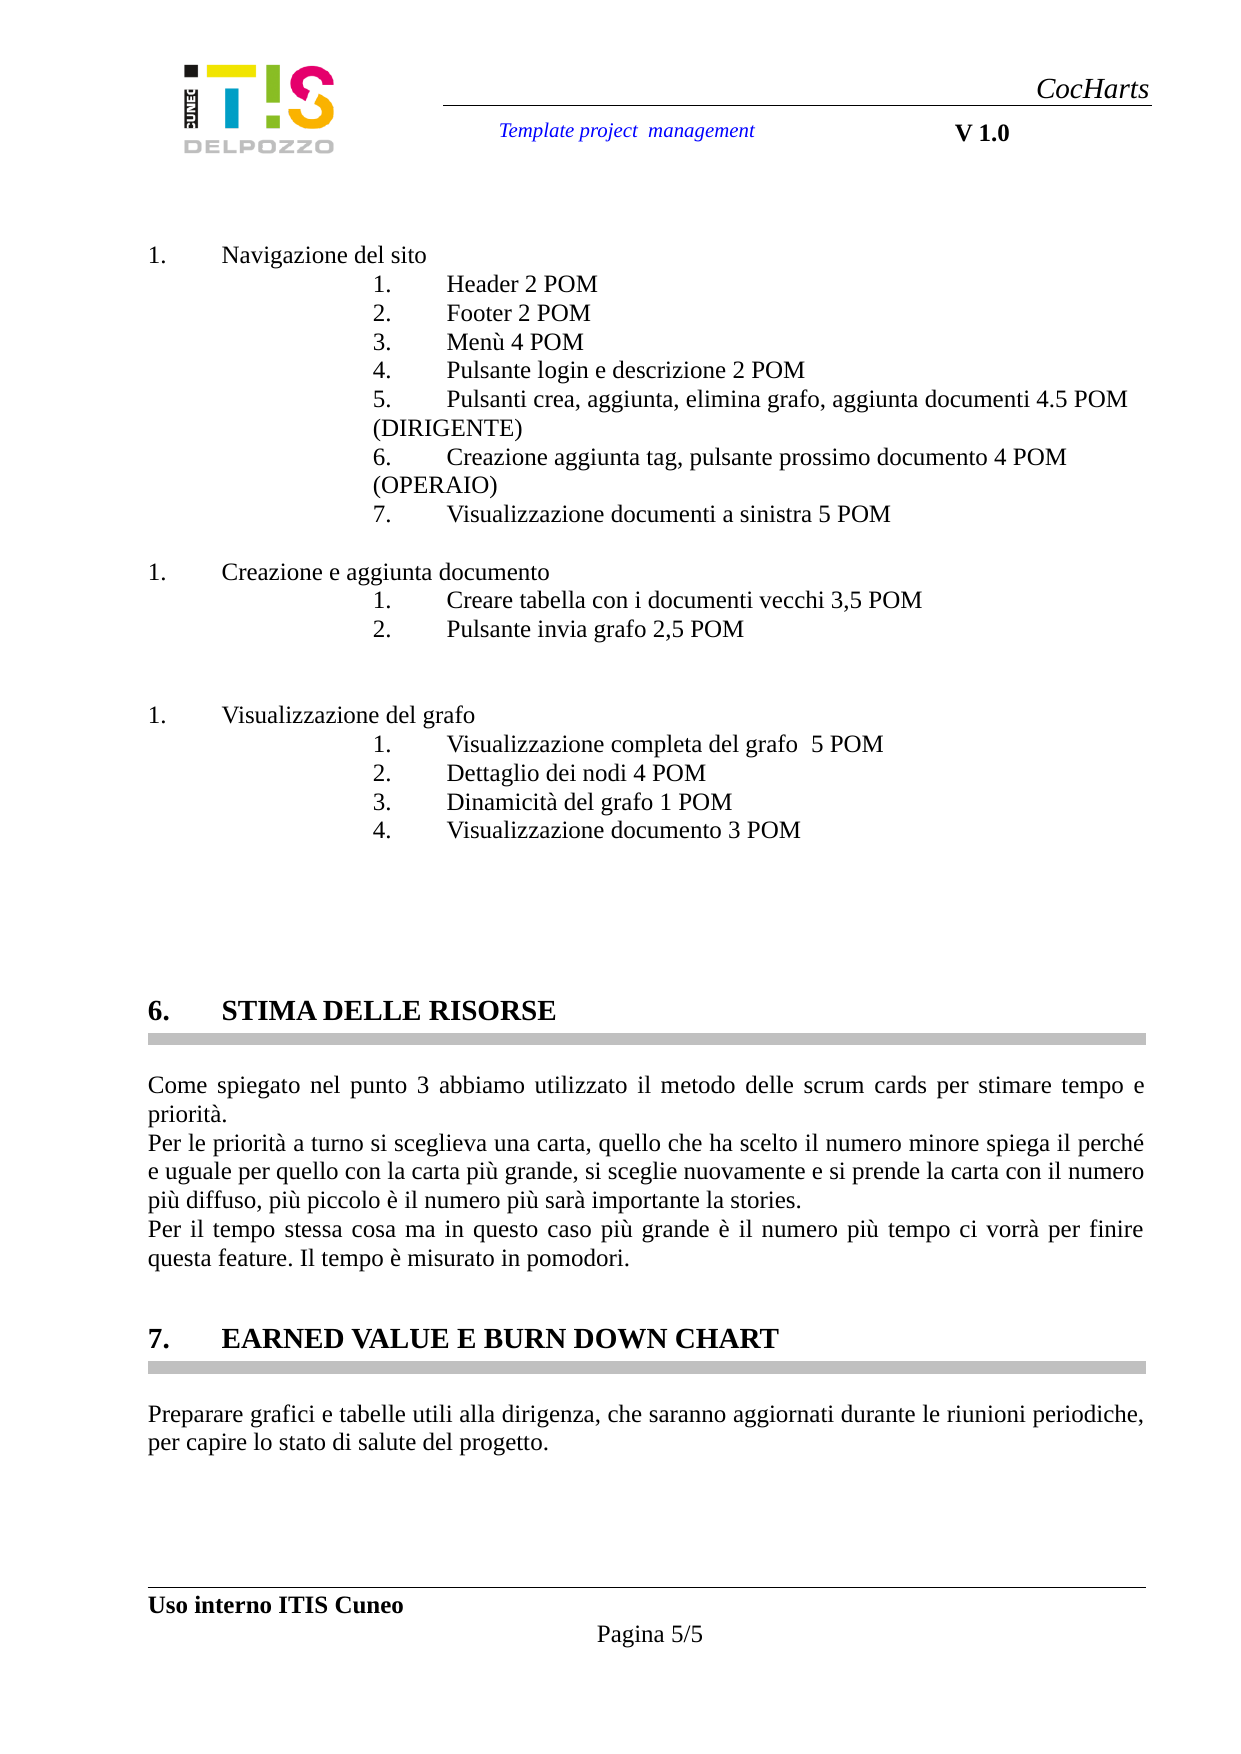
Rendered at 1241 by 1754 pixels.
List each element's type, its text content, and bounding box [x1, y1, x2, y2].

list Creazione aggiunta tag, pulsante prossimo documento 4 POM (OPERAIO) [373, 442, 1146, 499]
list Footer 2 POM [373, 298, 1146, 327]
list Pulsante login e descrizione 2 POM [373, 355, 1146, 384]
list Pulsante invia grafo 2,5 POM [373, 614, 1146, 643]
text Preparare grafici e tabelle utili alla dirigenza, che saranno aggiornati durante le riunioni periodiche, per capire lo stato di salute del progetto. [148, 1399, 1146, 1456]
list Dettaglio dei nodi 4 POM [373, 758, 1146, 787]
list Creazione e aggiunta documento [148, 557, 1146, 585]
text Per le priorità a turno si sceglieva una carta, quello che ha scelto il numero minore spiega il perché e uguale per quello con la carta più grande, si sceglie nuovamente e si prende la carta con il numero più diffuso, più piccolo è il numero più sarà importante la stories. [148, 1128, 1146, 1214]
list Navigazione del sito [148, 240, 1146, 269]
list Pulsanti crea, aggiunta, elimina grafo, aggiunta documenti 4.5 POM (DIRIGENTE) [373, 384, 1146, 442]
text Come spiegato nel punto 3 abbiamo utilizzato il metodo delle scrum cards per stimare tempo e priorità. [148, 1070, 1146, 1128]
subtitle EARNED VALUE e BURN dOWN CHART [148, 1321, 1146, 1361]
list Dinamicità del grafo 1 POM [373, 787, 1146, 815]
list Header 2 POM [373, 269, 1146, 298]
list Creare tabella con i documenti vecchi 3,5 POM [373, 585, 1146, 614]
list Visualizzazione documento 3 POM [373, 815, 1146, 844]
list Menù 4 POM [373, 327, 1146, 355]
list Visualizzazione completa del grafo 5 POM [373, 729, 1146, 758]
subtitle Stima delle risorse [148, 993, 1146, 1033]
list Visualizzazione del grafo [148, 700, 1146, 729]
list Visualizzazione documenti a sinistra 5 POM [373, 499, 1146, 557]
text Per il tempo stessa cosa ma in questo caso più grande è il numero più tempo ci vorrà per finire questa feature. Il tempo è misurato in pomodori. [148, 1214, 1146, 1271]
